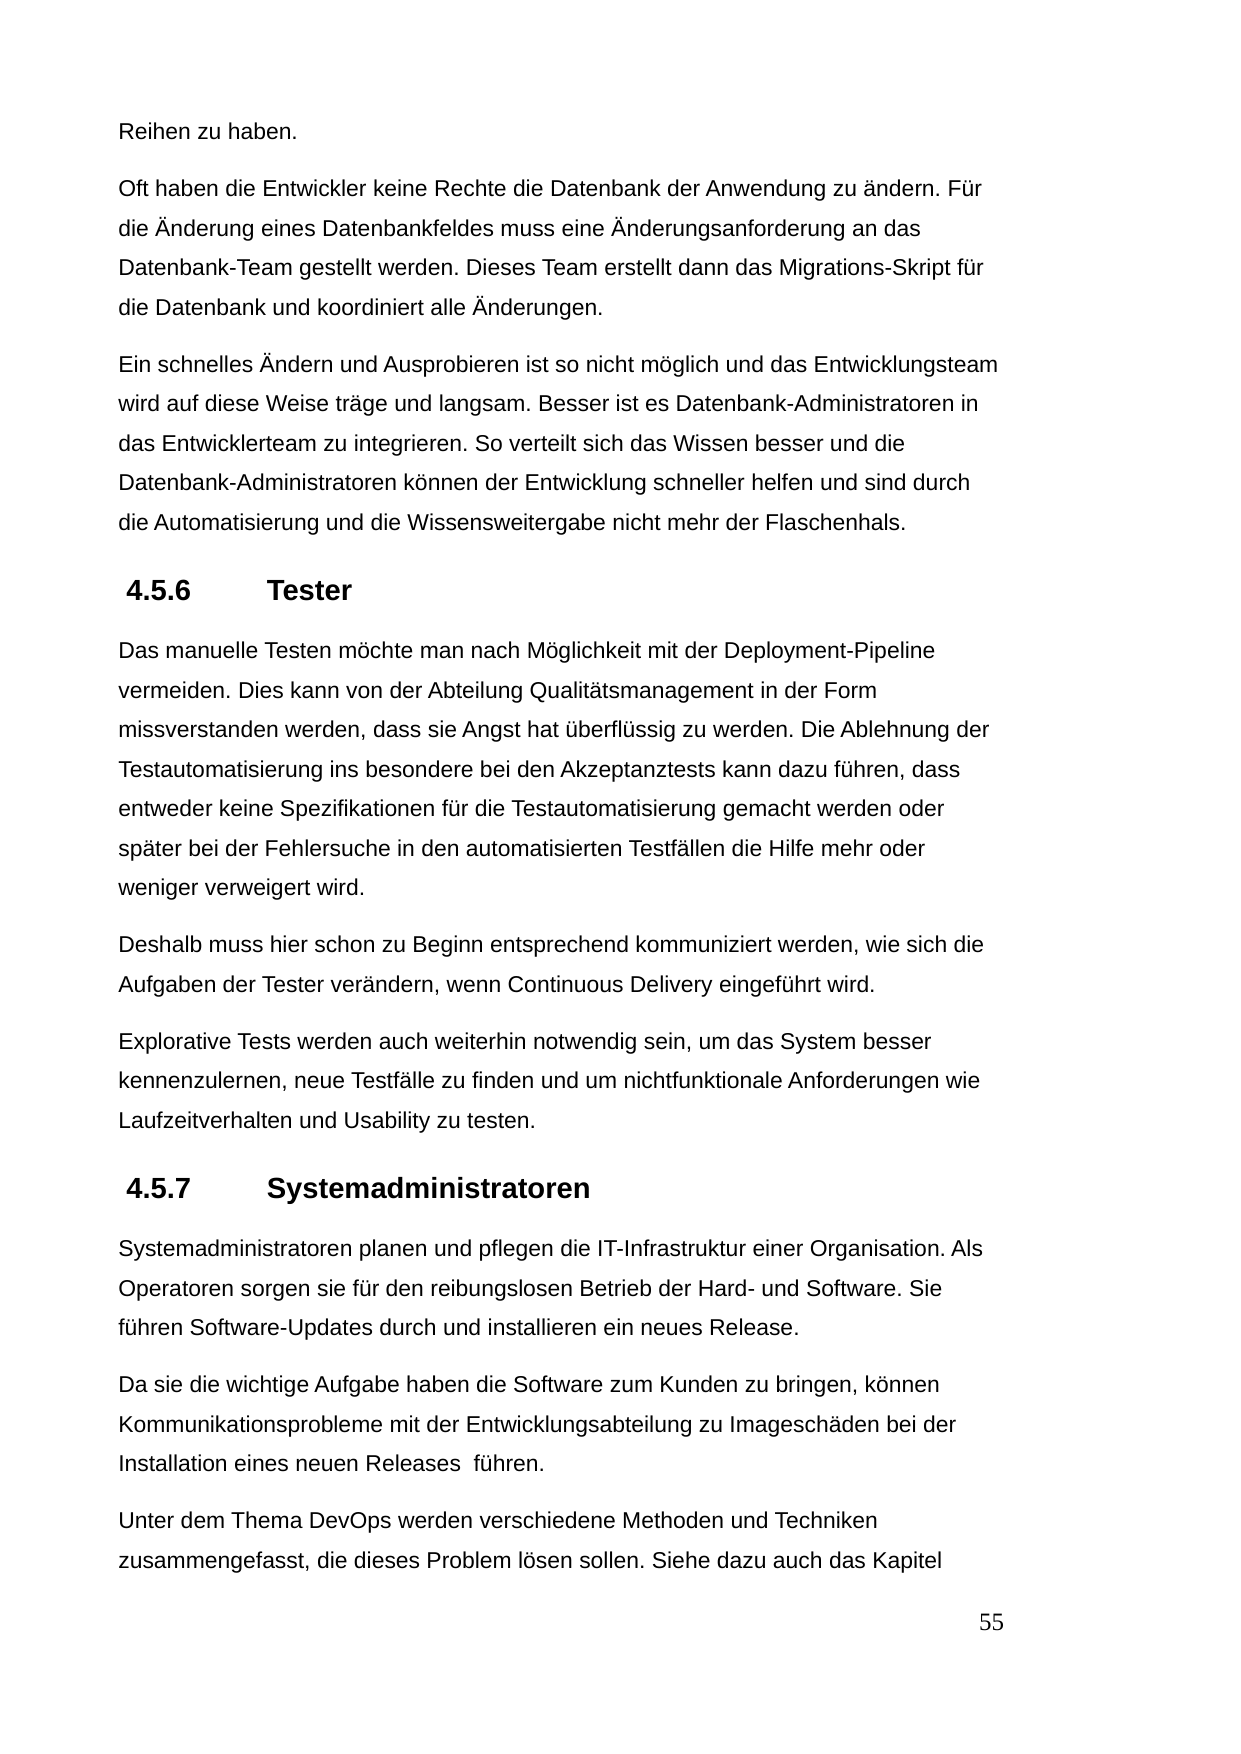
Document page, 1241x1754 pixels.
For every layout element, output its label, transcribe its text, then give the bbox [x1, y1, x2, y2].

text Da sie die wichtige Aufgabe haben die Software zum Kunden zu bringen, können Kommunikationsprobleme mit der Entwicklungsabteilung zu Imageschäden bei der Installation eines neuen Releases führen. [118, 1371, 1004, 1476]
text Deshalb muss hier schon zu Beginn entsprechend kommuniziert werden, wie sich die Aufgaben der Tester verändern, wenn Continuous Delivery eingeführt wird. [118, 931, 1004, 997]
text Systemadministratoren planen und pflegen die IT-Infrastruktur einer Organisation. Als Operatoren sorgen sie für den reibungslosen Betrieb der Hard- und Software. Sie führen Software-Updates durch und installieren ein neues Release. [118, 1235, 1004, 1340]
text Ein schnelles Ändern und Ausprobieren ist so nicht möglich und das Entwicklungsteam wird auf diese Weise träge und langsam. Besser ist es Datenbank-Administratoren in das Entwicklerteam zu integrieren. So verteilt sich das Wissen besser und die Datenbank-Administratoren können der Entwicklung schneller helfen und sind durch die Automatisierung und die Wissensweitergabe nicht mehr der Flaschenhals. [118, 351, 1004, 535]
text Explorative Tests werden auch weiterhin notwendig sein, um das System besser kennenzulernen, neue Testfälle zu finden und um nichtfunktionale Anforderungen wie Laufzeitverhalten und Usability zu testen. [118, 1028, 1004, 1133]
text Das manuelle Testen möchte man nach Möglichkeit mit der Deployment-Pipeline vermeiden. Dies kann von der Abteilung Qualitätsmanagement in der Form missverstanden werden, dass sie Angst hat überflüssig zu werden. Die Ablehnung der Testautomatisierung ins besondere bei den Akzeptanztests kann dazu führen, dass entweder keine Spezifikationen für die Testautomatisierung gemacht werden oder später bei der Fehlersuche in den automatisierten Testfällen die Hilfe mehr oder weniger verweigert wird. [118, 637, 1004, 900]
text Oft haben die Entwickler keine Rechte die Datenbank der Anwendung zu ändern. Für die Änderung eines Datenbankfeldes muss eine Änderungsanforderung an das Datenbank-Team gestellt werden. Dieses Team erstellt dann das Migrations-Skript für die Datenbank und koordiniert alle Änderungen. [118, 175, 1004, 320]
subtitle Systemadministratoren [118, 1171, 1004, 1205]
text Unter dem Thema DevOps werden verschiedene Methoden und Techniken zusammengefasst, die dieses Problem lösen sollen. Siehe dazu auch das Kapitel [118, 1507, 1004, 1573]
subtitle Tester [118, 573, 1004, 607]
text Reihen zu haben. [118, 118, 1004, 144]
